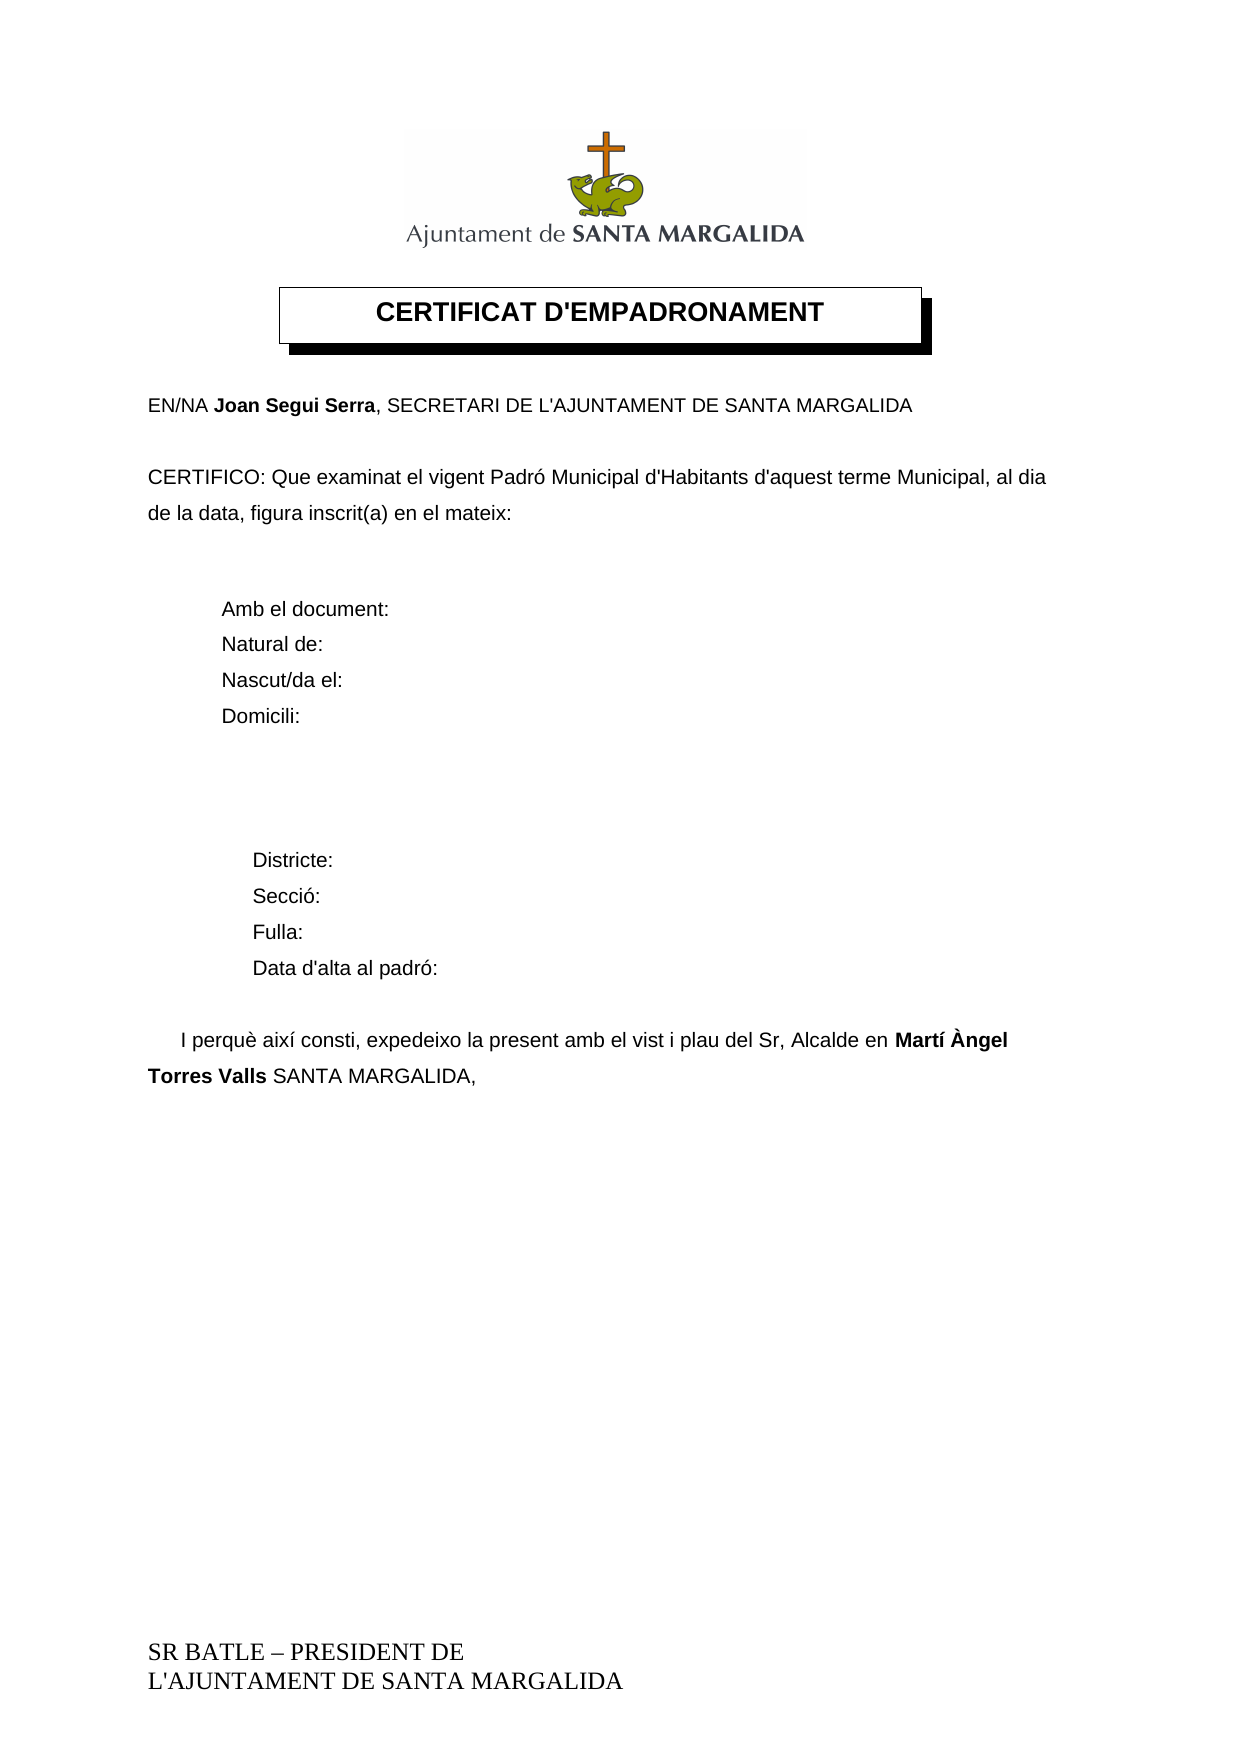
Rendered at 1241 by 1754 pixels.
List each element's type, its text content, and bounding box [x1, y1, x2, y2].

text Domicili: [148, 704, 1063, 728]
text Nascut/da el: [148, 668, 1063, 692]
text Amb el document: [148, 596, 1063, 620]
text Fulla: [148, 920, 1063, 944]
text Districte: [148, 848, 1063, 872]
text CERTIFICO: Que examinat el vigent Padró Municipal d'Habitants d'aquest terme Municipal, al dia [148, 464, 1063, 488]
text EN/NA Joan Segui Serra, SECRETARI DE L'AJUNTAMENT DE SANTA MARGALIDA [148, 393, 1063, 417]
text I perquè així consti, expedeixo la present amb el vist i plau del Sr, Alcalde en Martí Àngel Torres Valls SANTA MARGALIDA, [148, 1028, 1063, 1087]
text Natural de: [148, 632, 1063, 656]
text de la data, figura inscrit(a) en el mateix: [148, 501, 1063, 524]
subtitle CERTIFICAT D'EMPADRONAMENT [280, 296, 920, 327]
picture [404, 129, 807, 250]
text Data d'alta al padró: [148, 956, 1063, 980]
text Secció: [148, 884, 1063, 908]
